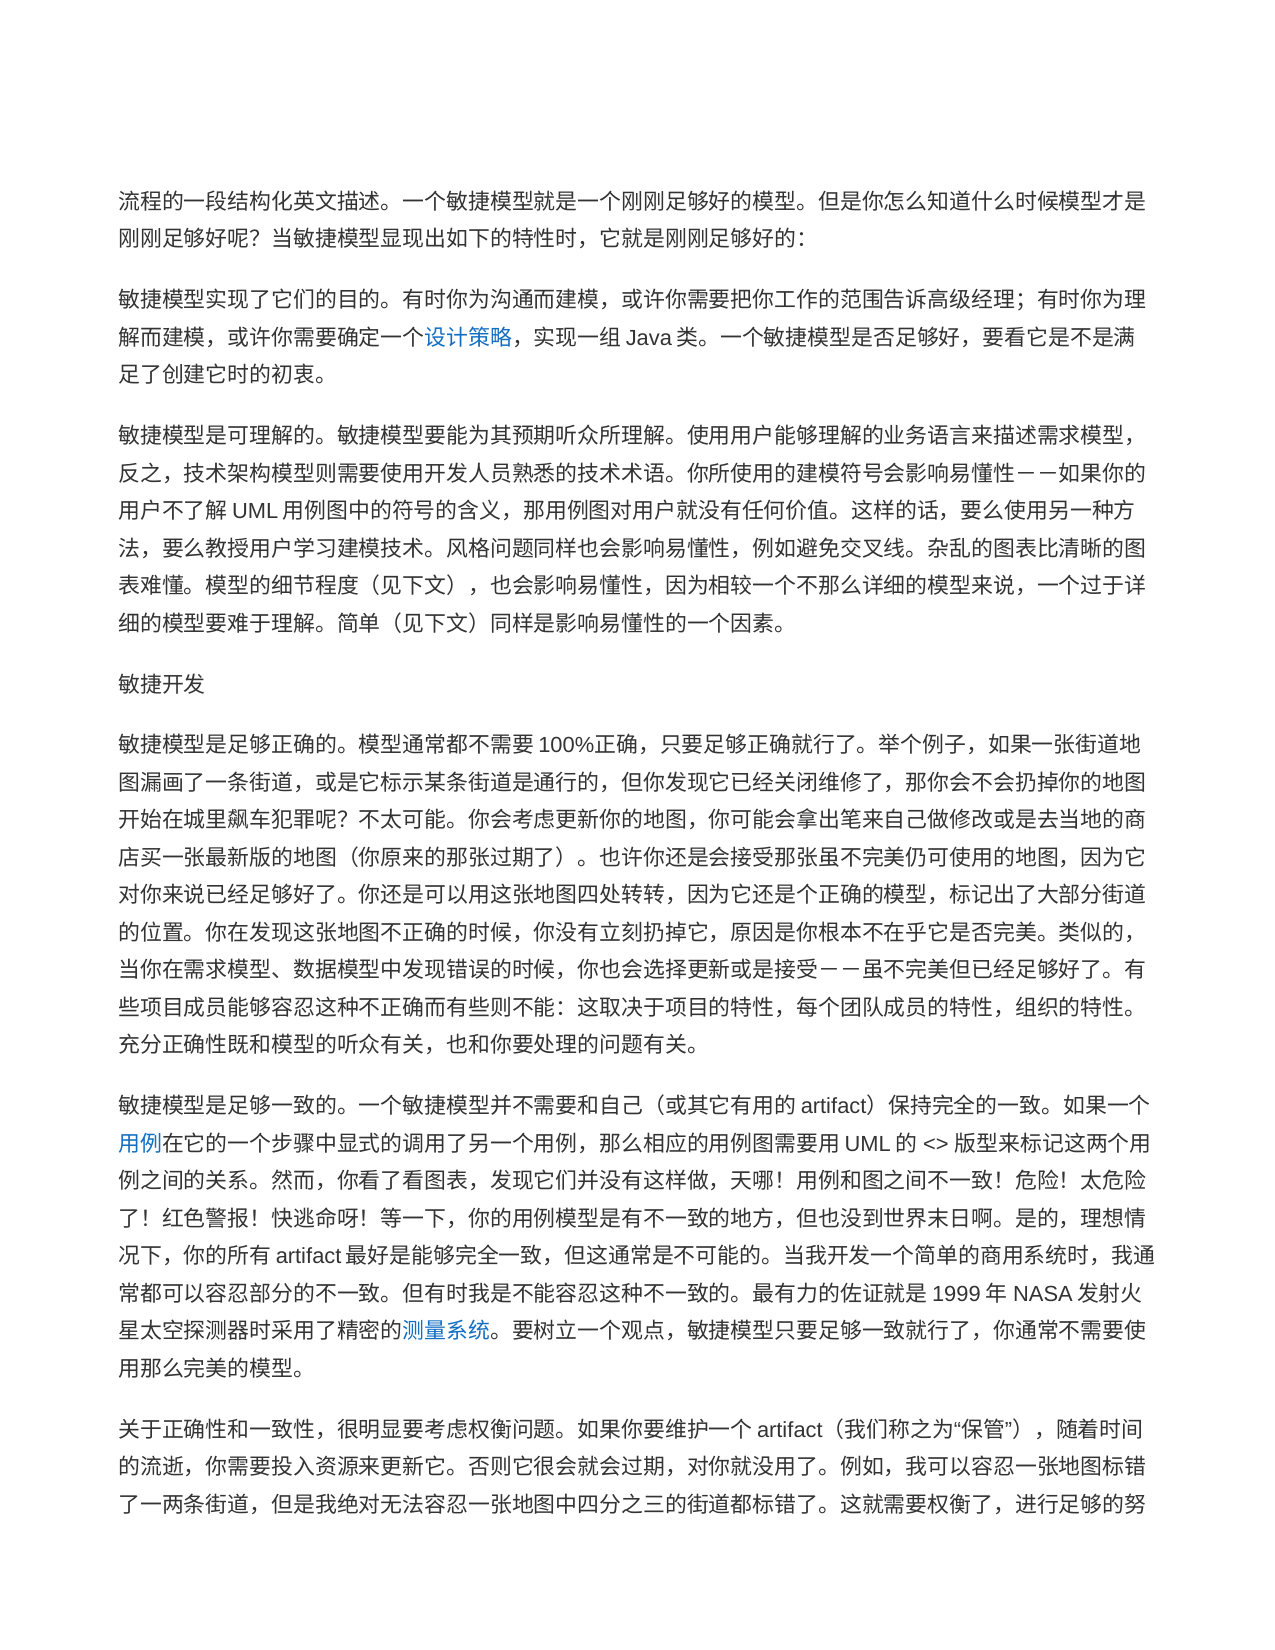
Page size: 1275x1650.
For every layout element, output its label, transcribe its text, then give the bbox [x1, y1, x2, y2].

text 关于正确性和一致性，很明显要考虑权衡问题。如果你要维护一个artifact（我们称之为“保管”），随着时间的流逝，你需要投入资源来更新它。否则它很会就会过期，对你就没用了。例如，我可以容忍一张地图标错了一两条街道，但是我绝对无法容忍一张地图中四分之三的街道都标错了。这就需要权衡了，进行足够的努 [118, 1404, 1157, 1517]
text 敏捷开发 [118, 659, 1157, 697]
text 流程的一段结构化英文描述。一个敏捷模型就是一个刚刚足够好的模型。但是你怎么知道什么时候模型才是刚刚足够好呢？当敏捷模型显现出如下的特性时，它就是刚刚足够好的： [118, 176, 1157, 251]
text 敏捷模型是足够一致的。一个敏捷模型并不需要和自己（或其它有用的artifact）保持完全的一致。如果一个用例在它的一个步骤中显式的调用了另一个用例，那么相应的用例图需要用UML的 <> 版型来标记这两个用例之间的关系。然而，你看了看图表，发现它们并没有这样做，天哪！用例和图之间不一致！危险！太危险了！红色警报！快逃命呀！等一下，你的用例模型是有不一致的地方，但也没到世界末日啊。是的，理想情况下，你的所有artifact最好是能够完全一致，但这通常是不可能的。当我开发一个简单的商用系统时，我通常都可以容忍部分的不一致。但有时我是不能容忍这种不一致的。最有力的佐证就是1999年 NASA发射火星太空探测器时采用了精密的测量系统。要树立一个观点，敏捷模型只要足够一致就行了，你通常不需要使用那么完美的模型。 [118, 1081, 1157, 1381]
text 敏捷模型是可理解的。敏捷模型要能为其预期听众所理解。使用用户能够理解的业务语言来描述需求模型，反之，技术架构模型则需要使用开发人员熟悉的技术术语。你所使用的建模符号会影响易懂性－－如果你的用户不了解UML用例图中的符号的含义，那用例图对用户就没有任何价值。这样的话，要么使用另一种方法，要么教授用户学习建模技术。风格问题同样也会影响易懂性，例如避免交叉线。杂乱的图表比清晰的图表难懂。模型的细节程度（见下文），也会影响易懂性，因为相较一个不那么详细的模型来说，一个过于详细的模型要难于理解。简单（见下文）同样是影响易懂性的一个因素。 [118, 411, 1157, 636]
text 敏捷模型是足够正确的。模型通常都不需要100%正确，只要足够正确就行了。举个例子，如果一张街道地图漏画了一条街道，或是它标示某条街道是通行的，但你发现它已经关闭维修了，那你会不会扔掉你的地图开始在城里飙车犯罪呢？不太可能。你会考虑更新你的地图，你可能会拿出笔来自己做修改或是去当地的商店买一张最新版的地图（你原来的那张过期了）。也许你还是会接受那张虽不完美仍可使用的地图，因为它对你来说已经足够好了。你还是可以用这张地图四处转转，因为它还是个正确的模型，标记出了大部分街道的位置。你在发现这张地图不正确的时候，你没有立刻扔掉它，原因是你根本不在乎它是否完美。类似的，当你在需求模型、数据模型中发现错误的时候，你也会选择更新或是接受－－虽不完美但已经足够好了。有些项目成员能够容忍这种不正确而有些则不能：这取决于项目的特性，每个团队成员的特性，组织的特性。充分正确性既和模型的听众有关，也和你要处理的问题有关。 [118, 720, 1157, 1058]
text 敏捷模型实现了它们的目的。有时你为沟通而建模，或许你需要把你工作的范围告诉高级经理；有时你为理解而建模，或许你需要确定一个设计策略，实现一组Java类。一个敏捷模型是否足够好，要看它是不是满足了创建它时的初衷。 [118, 275, 1157, 387]
